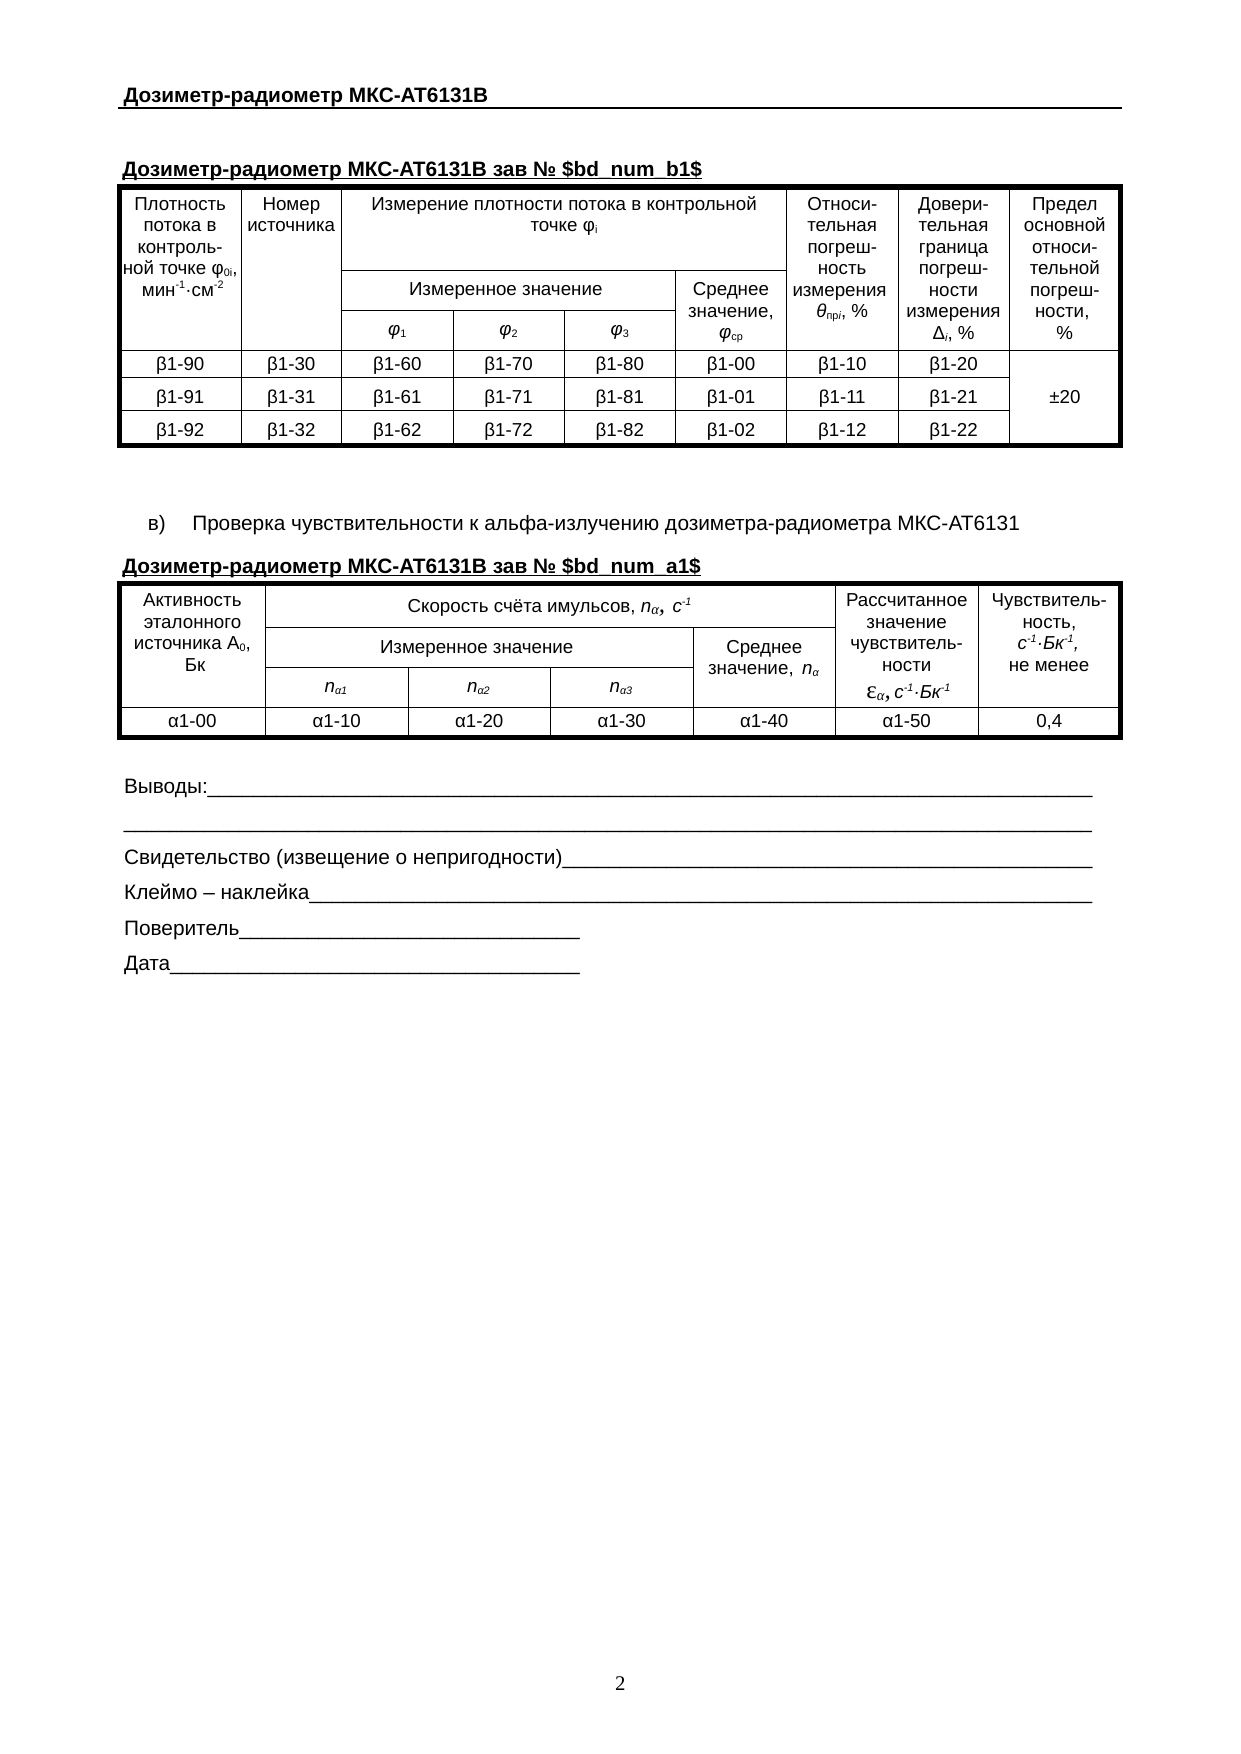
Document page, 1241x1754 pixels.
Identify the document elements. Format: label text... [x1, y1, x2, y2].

table_cell β1-82 [565, 411, 675, 443]
table_cell α1-40 [694, 708, 835, 735]
table_cell Измеренное значение [342, 271, 675, 309]
table_cell β1-60 [342, 351, 453, 377]
table_cell α1-00 [122, 708, 265, 735]
table_cell Рассчитанное значение чувствитель-ности εα, с-1·Бк-1 [836, 586, 978, 707]
table_cell α1-10 [266, 708, 408, 735]
table_cell φ2 [454, 311, 564, 349]
table_cell β1-72 [454, 411, 564, 443]
table_cell β1-92 [122, 411, 241, 443]
table_cell β1-21 [899, 378, 1009, 410]
table_cell β1-70 [454, 351, 564, 377]
table_cell φ3 [565, 311, 675, 349]
table_cell β1-71 [454, 378, 564, 410]
table_cell Номер источника [242, 190, 341, 349]
table_cell Измеренное значение [266, 628, 693, 667]
table_cell Плотность потока в контроль-ной точке φ0i, мин-1·см-2 [122, 190, 241, 349]
table_cell β1-80 [565, 351, 675, 377]
table_cell [118, 804, 1122, 839]
table_cell Измерение плотности потока в контрольной точке φi [342, 190, 786, 270]
table_cell 0,4 [979, 708, 1118, 735]
table_cell β1-10 [787, 351, 898, 377]
table_cell β1-30 [242, 351, 341, 377]
table_cell nα3 [551, 668, 693, 707]
table_cell β1-00 [676, 351, 786, 377]
table_cell φ1 [342, 311, 453, 349]
table_cell Активность эталонного источника A0, Бк [122, 586, 265, 707]
table_cell nα1 [266, 668, 408, 707]
table_cell β1-90 [122, 351, 241, 377]
table_cell β1-62 [342, 411, 453, 443]
table_cell Скорость счёта имульсов, nα, с-1 [266, 586, 835, 627]
table_cell β1-91 [122, 378, 241, 410]
table_cell β1-22 [899, 411, 1009, 443]
table_cell β1-81 [565, 378, 675, 410]
table_cell Поверитель [118, 910, 1122, 945]
table_cell β1-31 [242, 378, 341, 410]
table_cell α1-20 [409, 708, 550, 735]
table_header Выводы: [118, 768, 1122, 804]
table_cell β1-02 [676, 411, 786, 443]
table_header Дозиметр-радиометр МКС-AT6131B зав № $bd_num_a1$ [119, 535, 1120, 581]
table_cell Довери-тельная граница погреш-ности измерения Δi, % [899, 190, 1009, 349]
table_cell Относи-тельная погреш-ность измерения θпрi, % [787, 190, 898, 349]
table_cell Среднее значение, φср [676, 271, 786, 349]
table_cell β1-11 [787, 378, 898, 410]
table_cell α1-30 [551, 708, 693, 735]
table_cell β1-01 [676, 378, 786, 410]
table_cell Свидетельство (извещение о непригодности) [118, 839, 1122, 874]
table_cell Предел основной относи-тельной погреш-ности, % [1010, 190, 1118, 349]
table_cell β1-20 [899, 351, 1009, 377]
table_cell α1-50 [836, 708, 978, 735]
table_cell nα2 [409, 668, 550, 707]
table_cell β1-61 [342, 378, 453, 410]
table_cell Среднее значение, nα [694, 628, 835, 707]
text в) Проверка чувствительности к альфа-излучению дозиметра-радиометра МКС-AT6131 [118, 511, 1122, 535]
table_header Дозиметр-радиометр МКС-AT6131B зав № $bd_num_b1$ [119, 138, 1120, 184]
table_cell β1-12 [787, 411, 898, 443]
table_cell ±20 [1010, 351, 1118, 443]
table_cell Клеймо – наклейка [118, 875, 1122, 910]
table_cell Дата [118, 945, 1122, 981]
table_cell Чувствитель-ность, с-1·Бк-1, не менее [979, 586, 1118, 707]
table_cell β1-32 [242, 411, 341, 443]
